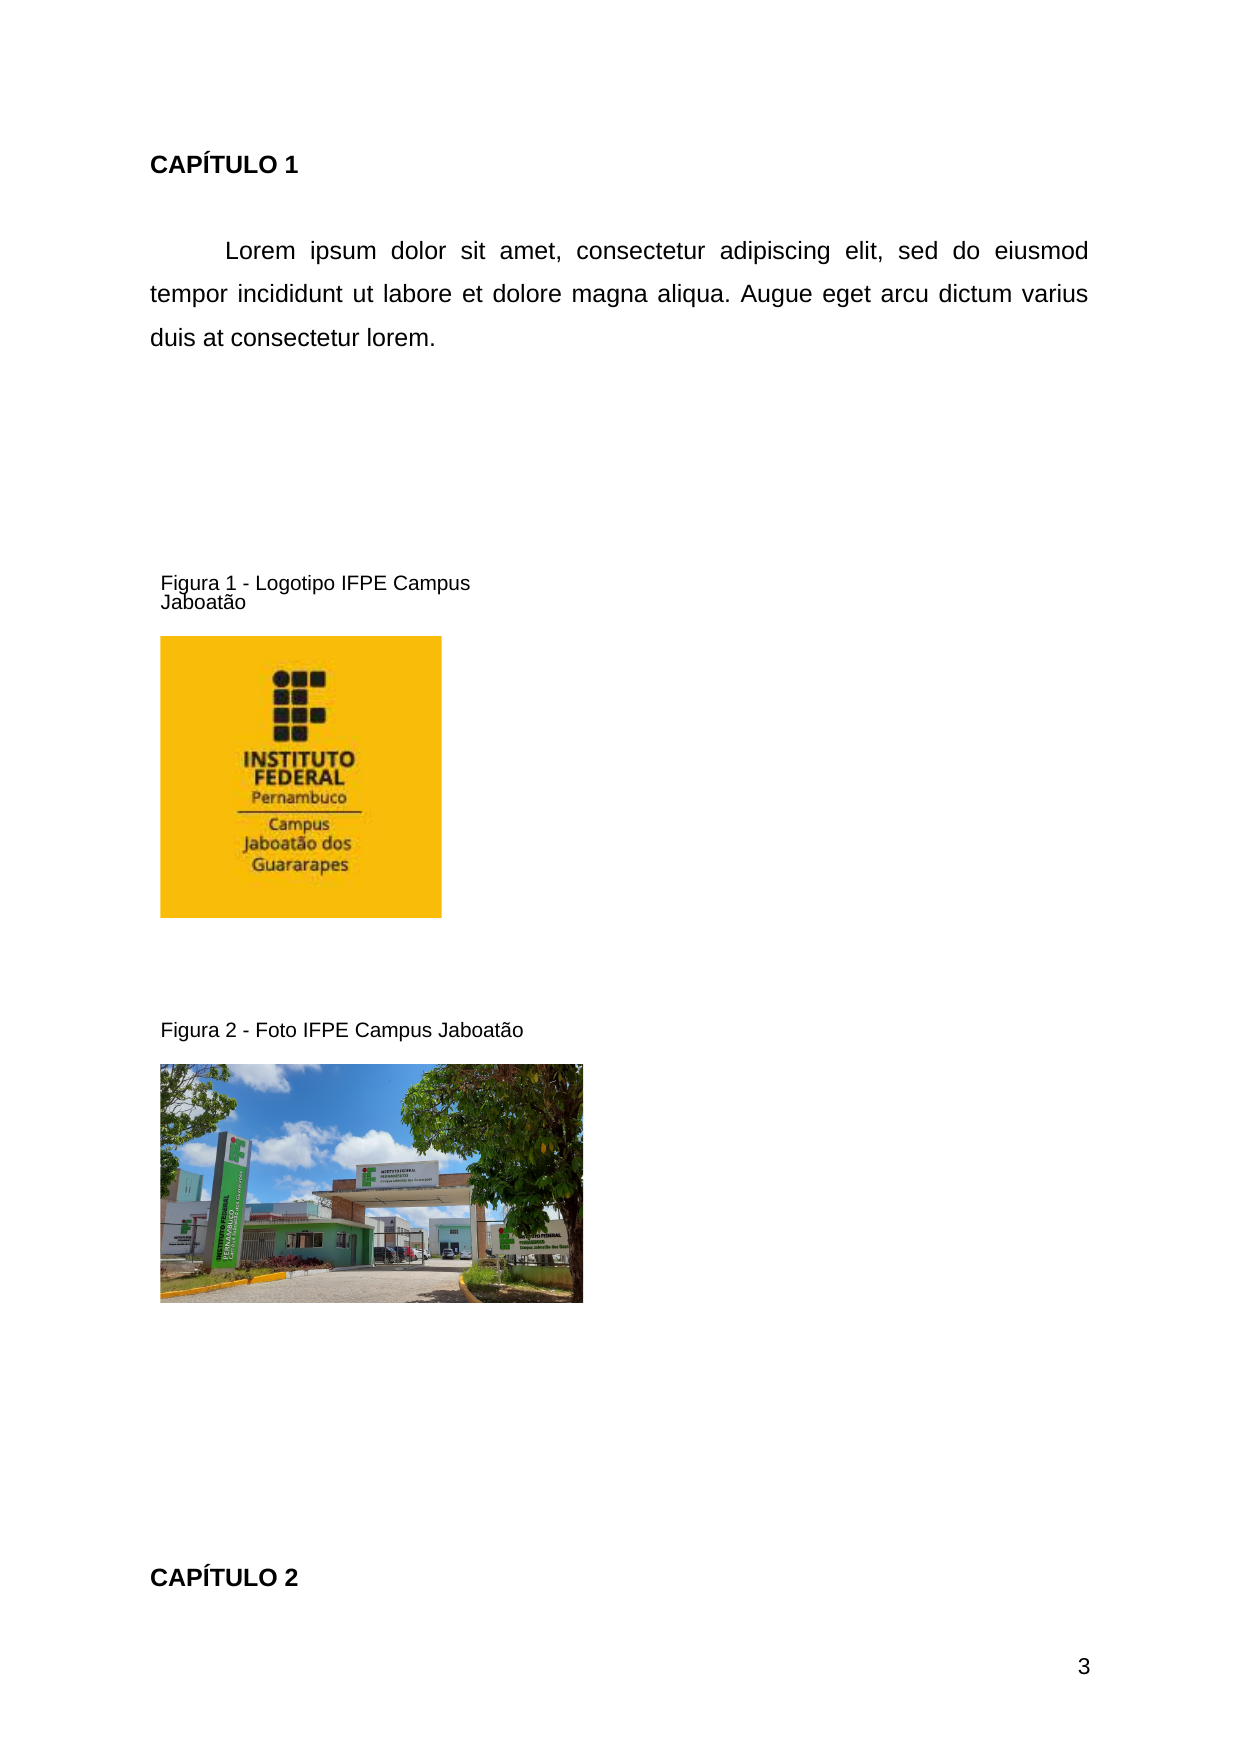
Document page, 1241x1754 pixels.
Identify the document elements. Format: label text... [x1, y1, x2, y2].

table_cell [151, 1054, 608, 1313]
table_header Figura 2 - Foto IFPE Campus Jaboatão [151, 1012, 608, 1052]
text CAPÍTULO 1 [150, 150, 1090, 179]
table_header Figura 1 - Logotipo IFPE Campus Jaboatão [151, 565, 490, 624]
table_cell [151, 626, 490, 928]
text Lorem ipsum dolor sit amet, consectetur adipiscing elit, sed do eiusmod tempor incididunt ut labore et dolore magna aliqua. Augue eget arcu dictum varius duis at consectetur lorem. [150, 236, 1090, 351]
picture [160, 636, 442, 918]
picture [160, 1064, 584, 1303]
text CAPÍTULO 2 [150, 1563, 1090, 1591]
